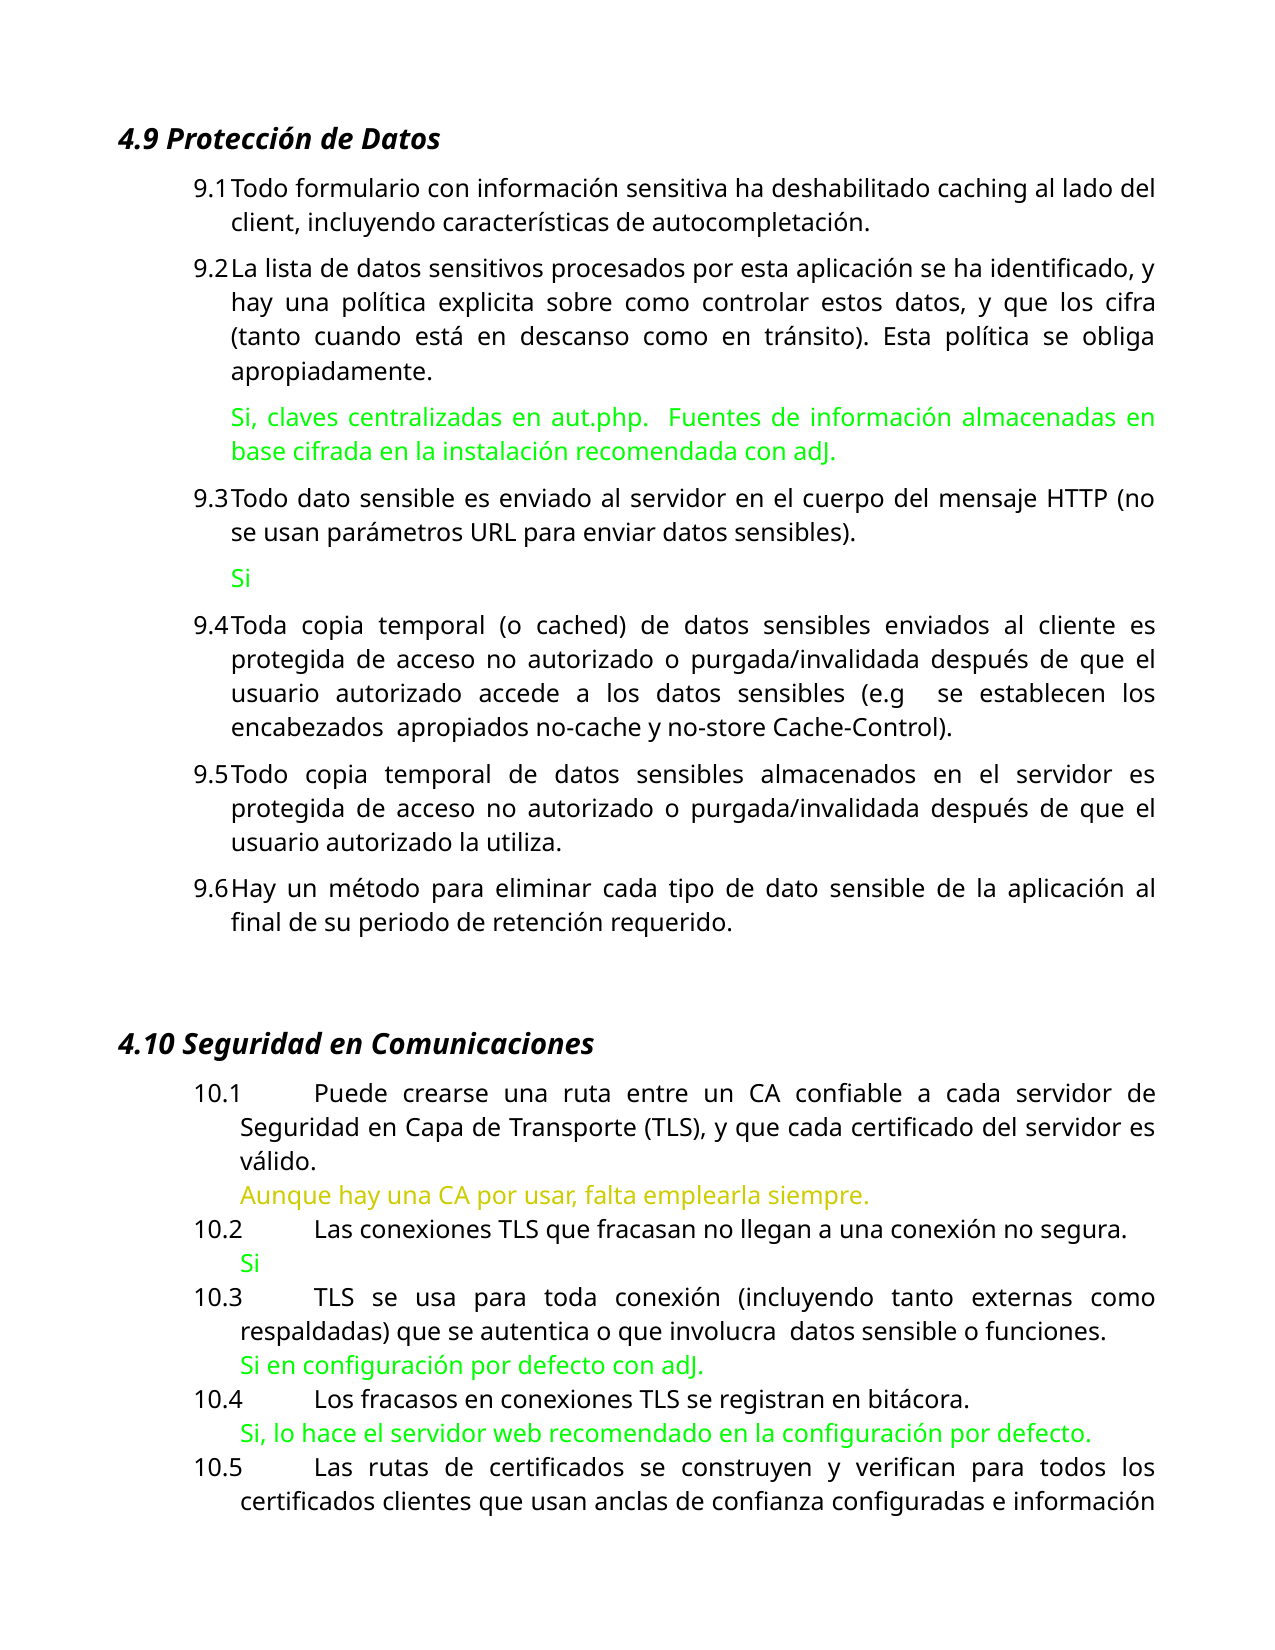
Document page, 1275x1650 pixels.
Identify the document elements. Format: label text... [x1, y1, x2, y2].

list TLS se usa para toda conexión (incluyendo tanto externas como respaldadas) que se autentica o que involucra datos sensible o funciones. [193, 1280, 1157, 1348]
list Todo formulario con información sensitiva ha deshabilitado caching al lado del client, incluyendo características de autocompletación. [193, 170, 1157, 238]
list Los fracasos en conexiones TLS se registran en bitácora. [193, 1382, 1157, 1416]
subtitle 4.10 Seguridad en Comunicaciones [118, 1023, 1157, 1063]
list Las rutas de certificados se construyen y verifican para todos los certificados clientes que usan anclas de confianza configuradas e información [193, 1450, 1157, 1518]
list La lista de datos sensitivos procesados por esta aplicación se ha identificado, y hay una política explicita sobre como controlar estos datos, y que los cifra (tanto cuando está en descanso como en tránsito). Esta política se obliga apropiadamente. [193, 251, 1157, 387]
list Si, lo hace el servidor web recomendado en la configuración por defecto. [193, 1416, 1157, 1450]
list Toda copia temporal (o cached) de datos sensibles enviados al cliente es protegida de acceso no autorizado o purgada/invalidada después de que el usuario autorizado accede a los datos sensibles (e.g se establecen los encabezados apropiados no-cache y no-store Cache-Control). [193, 607, 1157, 744]
list Si [193, 561, 1157, 595]
list Las conexiones TLS que fracasan no llegan a una conexión no segura. [193, 1212, 1157, 1246]
list Aunque hay una CA por usar, falta emplearla siempre. [193, 1177, 1157, 1212]
list Hay un método para eliminar cada tipo de dato sensible de la aplicación al final de su periodo de retención requerido. [193, 871, 1157, 939]
list Si en configuración por defecto con adJ. [193, 1348, 1157, 1382]
list Puede crearse una ruta entre un CA confiable a cada servidor de Seguridad en Capa de Transporte (TLS), y que cada certificado del servidor es válido. [193, 1075, 1157, 1177]
list Si, claves centralizadas en aut.php. Fuentes de información almacenadas en base cifrada en la instalación recomendada con adJ. [193, 400, 1157, 468]
list Todo copia temporal de datos sensibles almacenados en el servidor es protegida de acceso no autorizado o purgada/invalidada después de que el usuario autorizado la utiliza. [193, 756, 1157, 858]
list Todo dato sensible es enviado al servidor en el cuerpo del mensaje HTTP (no se usan parámetros URL para enviar datos sensibles). [193, 480, 1157, 548]
subtitle 4.9 Protección de Datos [118, 118, 1157, 158]
list Si [193, 1246, 1157, 1280]
